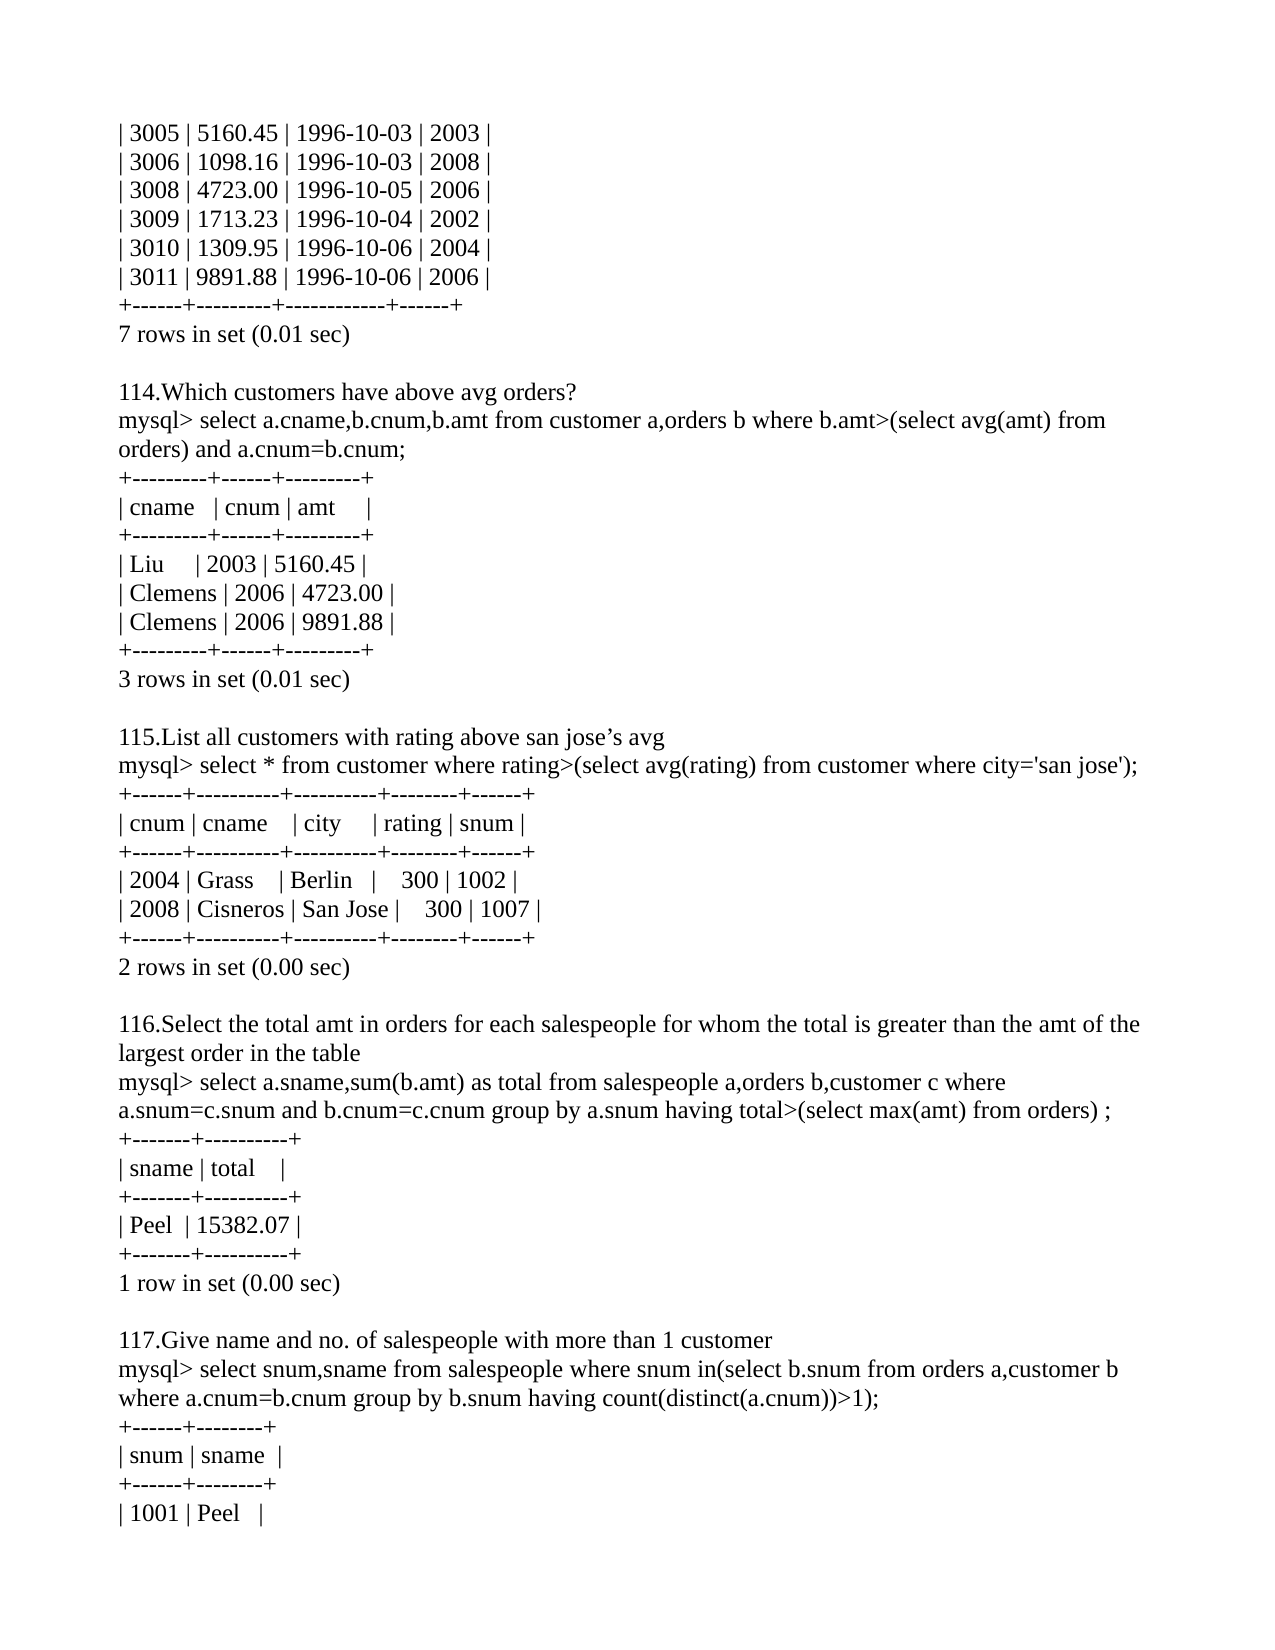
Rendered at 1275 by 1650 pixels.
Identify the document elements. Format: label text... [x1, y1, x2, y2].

text 7 rows in set (0.01 sec) [118, 319, 1157, 348]
text +------+----------+----------+--------+------+ [118, 779, 1157, 808]
text | Liu | 2003 | 5160.45 | [118, 549, 1157, 578]
text | 2004 | Grass | Berlin | 300 | 1002 | [118, 866, 1157, 894]
text | 1001 | Peel | [118, 1498, 1157, 1527]
text | 3010 | 1309.95 | 1996-10-06 | 2004 | [118, 233, 1157, 262]
text | 3005 | 5160.45 | 1996-10-03 | 2003 | [118, 118, 1157, 147]
text | 3006 | 1098.16 | 1996-10-03 | 2008 | [118, 147, 1157, 176]
text | snum | sname | [118, 1441, 1157, 1469]
text 116.Select the total amt in orders for each salespeople for whom the total is greater than the amt of the largest order in the table [118, 1009, 1157, 1067]
text +---------+------+---------+ [118, 463, 1157, 492]
text 117.Give name and no. of salespeople with more than 1 customer [118, 1326, 1157, 1354]
text | Peel | 15382.07 | [118, 1211, 1157, 1239]
text +------+--------+ [118, 1469, 1157, 1498]
text | cnum | cname | city | rating | snum | [118, 808, 1157, 837]
text 115.List all customers with rating above san jose’s avg [118, 722, 1157, 751]
text +-------+----------+ [118, 1182, 1157, 1211]
text mysql> select a.cname,b.cnum,b.amt from customer a,orders b where b.amt>(select avg(amt) from orders) and a.cnum=b.cnum; [118, 406, 1157, 463]
text | 3008 | 4723.00 | 1996-10-05 | 2006 | [118, 176, 1157, 204]
text +---------+------+---------+ [118, 636, 1157, 664]
text 2 rows in set (0.00 sec) [118, 952, 1157, 981]
text | 3011 | 9891.88 | 1996-10-06 | 2006 | [118, 262, 1157, 291]
text 114.Which customers have above avg orders? [118, 377, 1157, 406]
text mysql> select snum,sname from salespeople where snum in(select b.snum from orders a,customer b where a.cnum=b.cnum group by b.snum having count(distinct(a.cnum))>1); [118, 1354, 1157, 1412]
text | cname | cnum | amt | [118, 492, 1157, 521]
text mysql> select a.sname,sum(b.amt) as total from salespeople a,orders b,customer c where a.snum=c.snum and b.cnum=c.cnum group by a.snum having total>(select max(amt) from orders) ; [118, 1067, 1157, 1124]
text +------+--------+ [118, 1412, 1157, 1441]
text mysql> select * from customer where rating>(select avg(rating) from customer where city='san jose'); [118, 751, 1157, 779]
text +------+---------+------------+------+ [118, 291, 1157, 319]
text +-------+----------+ [118, 1124, 1157, 1153]
text | Clemens | 2006 | 4723.00 | [118, 578, 1157, 607]
text +------+----------+----------+--------+------+ [118, 923, 1157, 952]
text 1 row in set (0.00 sec) [118, 1268, 1157, 1297]
text | 3009 | 1713.23 | 1996-10-04 | 2002 | [118, 204, 1157, 233]
text 3 rows in set (0.01 sec) [118, 664, 1157, 693]
text +-------+----------+ [118, 1239, 1157, 1268]
text | sname | total | [118, 1153, 1157, 1182]
text +------+----------+----------+--------+------+ [118, 837, 1157, 866]
text | Clemens | 2006 | 9891.88 | [118, 607, 1157, 636]
text +---------+------+---------+ [118, 521, 1157, 549]
text | 2008 | Cisneros | San Jose | 300 | 1007 | [118, 894, 1157, 923]
